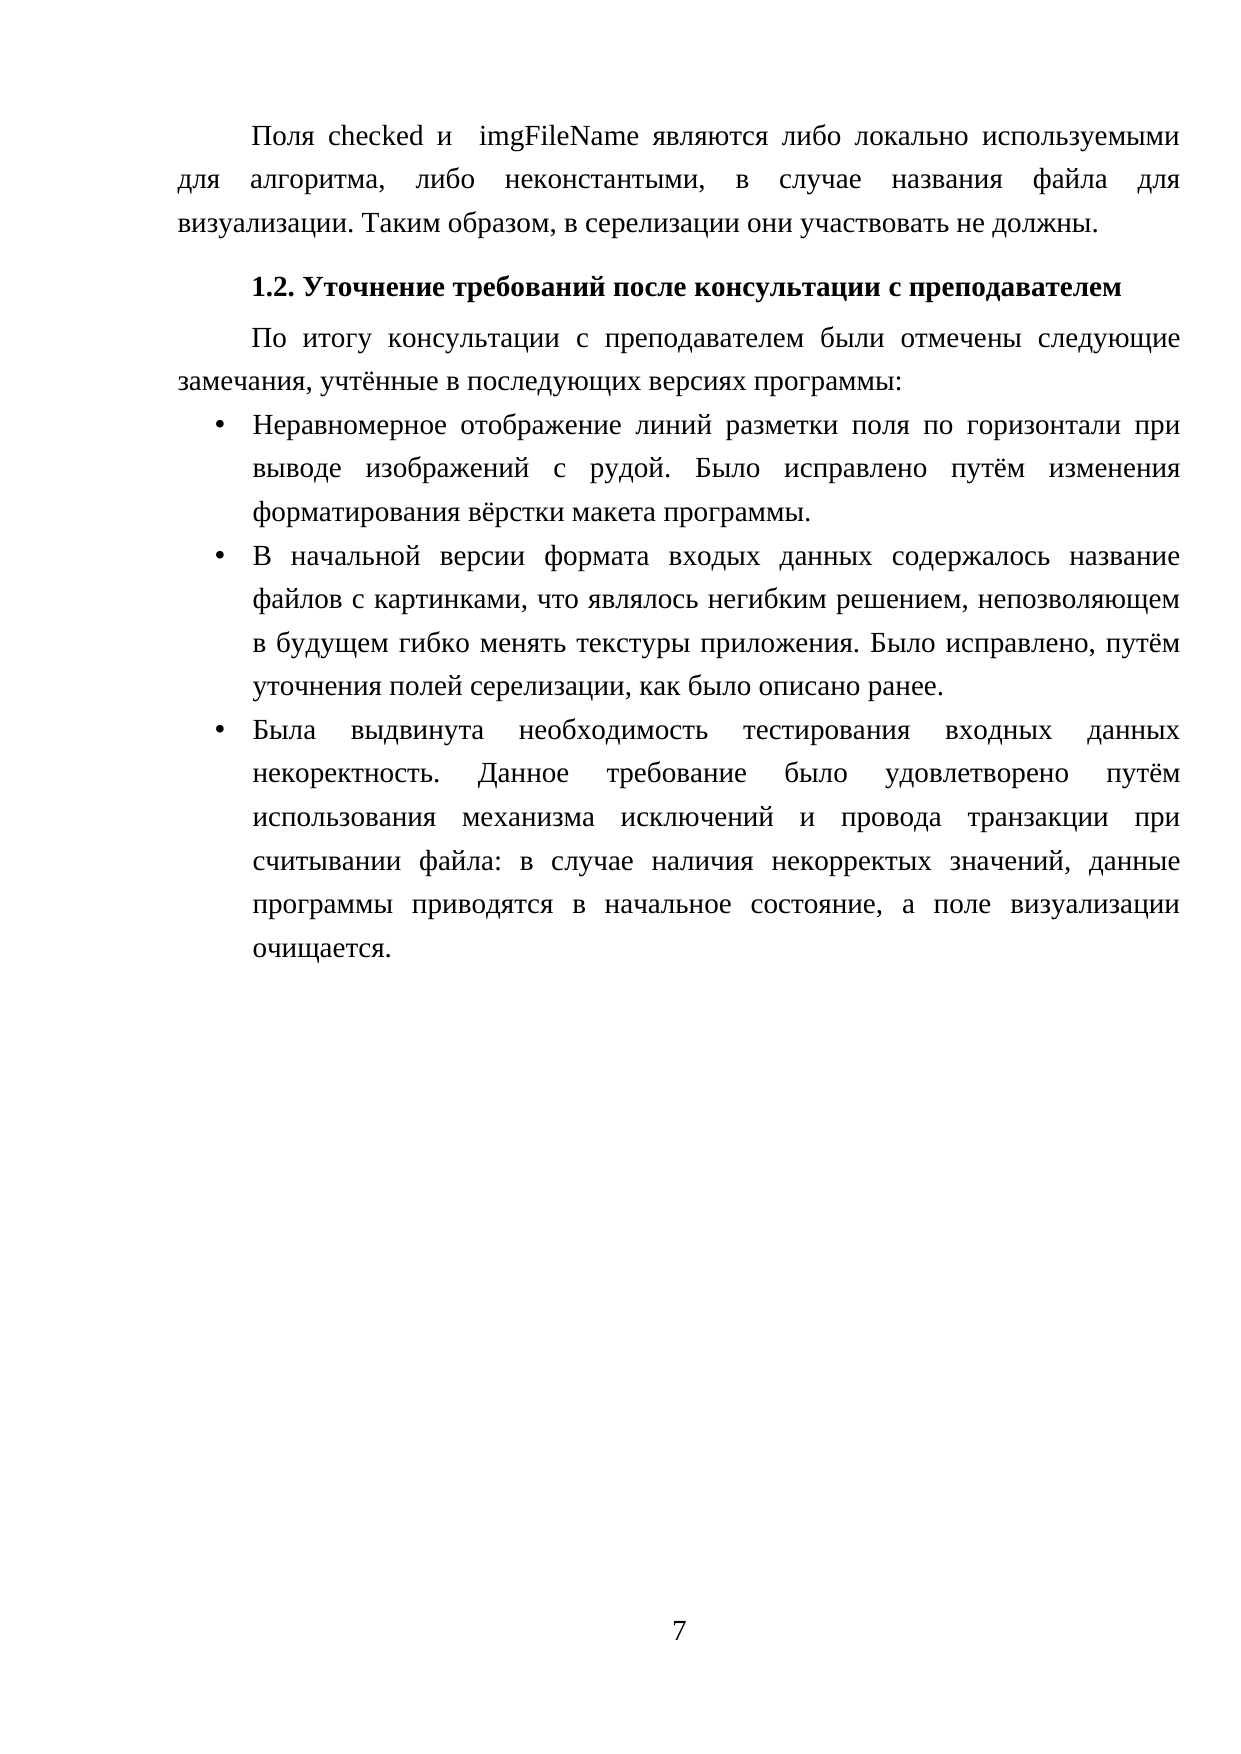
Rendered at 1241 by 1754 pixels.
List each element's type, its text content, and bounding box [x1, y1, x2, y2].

list В начальной версии формата входых данных содержалось название файлов с картинками, что являлось негибким решением, непозволяющем в будущем гибко менять текстуры приложения. Было исправлено, путём уточнения полей серелизации, как было описано ранее. [215, 538, 1181, 702]
subtitle 1.2. Уточнение требований после консультации с преподавателем [177, 269, 1181, 303]
list Неравномерное отображение линий разметки поля по горизонтали при выводе изображений с рудой. Было исправлено путём изменения форматирования вёрстки макета программы. [215, 407, 1181, 528]
list Была выдвинута необходимость тестирования входных данных некоректность. Данное требование было удовлетворено путём использования механизма исключений и провода транзакции при считывании файла: в случае наличия некорректых значений, данные программы приводятся в начальное состояние, а поле визуализации очищается. [215, 712, 1181, 963]
text По итогу консультации с преподавателем были отмечены следующие замечания, учтённые в последующих версиях программы: [177, 320, 1181, 397]
text Поля checked и imgFileName являются либо локально используемыми для алгоритма, либо неконстантыми, в случае названия файла для визуализации. Таким образом, в серелизации они участвовать не должны. [177, 118, 1181, 239]
